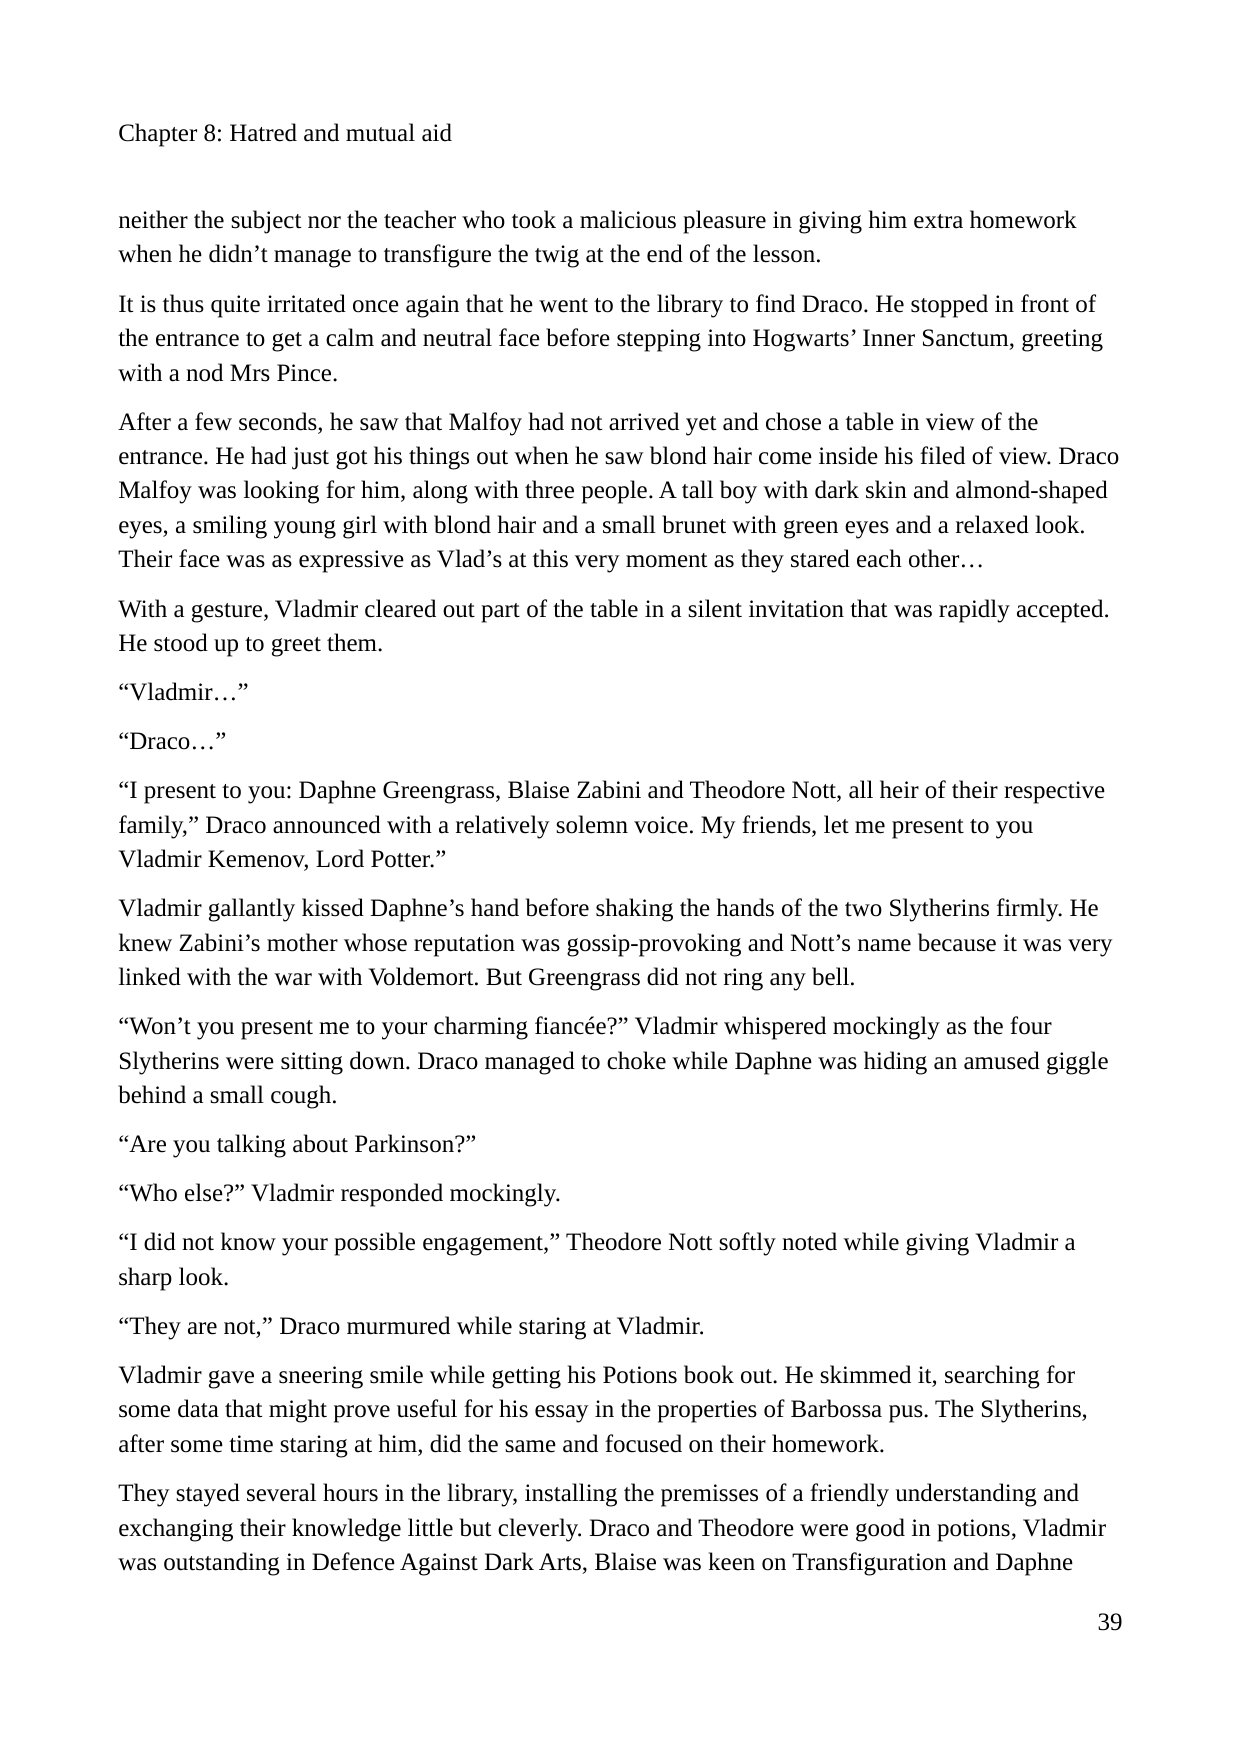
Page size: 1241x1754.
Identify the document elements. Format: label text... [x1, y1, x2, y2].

text They stayed several hours in the library, installing the premisses of a friendly understanding and exchanging their knowledge little but cleverly. Draco and Theodore were good in potions, Vladmir was outstanding in Defence Against Dark Arts, Blaise was keen on Transfiguration and Daphne [118, 1478, 1122, 1576]
text Vladmir gave a sneering smile while getting his Potions book out. He skimmed it, searching for some data that might prove useful for his essay in the properties of Barbossa pus. The Slytherins, after some time staring at him, did the same and focused on their homework. [118, 1360, 1122, 1458]
text It is thus quite irritated once again that he went to the library to find Draco. He stopped in front of the entrance to get a calm and neutral face before stepping into Hogwarts’ Inner Sanctum, greeting with a nod Mrs Pince. [118, 289, 1122, 386]
text “Are you talking about Parkinson?” [118, 1129, 1122, 1158]
text Vladmir gallantly kissed Daphne’s hand before shaking the hands of the two Slytherins firmly. He knew Zabini’s mother whose reputation was gossip-provoking and Nott’s name because it was very linked with the war with Voldemort. But Greengrass did not ring any bell. [118, 893, 1122, 991]
text “Vladmir…” [118, 677, 1122, 706]
text “Who else?” Vladmir responded mockingly. [118, 1178, 1122, 1207]
text “They are not,” Draco murmured while staring at Vladmir. [118, 1311, 1122, 1340]
text neither the subject nor the teacher who took a malicious pleasure in giving him extra homework when he didn’t manage to transfigure the twig at the end of the lesson. [118, 205, 1122, 268]
text “Won’t you present me to your charming fiancée?” Vladmir whispered mockingly as the four Slytherins were sitting down. Draco managed to choke while Daphne was hiding an amused giggle behind a small cough. [118, 1011, 1122, 1109]
text “Draco…” [118, 726, 1122, 755]
text After a few seconds, he saw that Malfoy had not arrived yet and chose a table in view of the entrance. He had just got his things out when he saw blond hair come inside his filed of view. Draco Malfoy was looking for him, along with three people. A tall boy with dark skin and almond-shaped eyes, a smiling young girl with blond hair and a small brunet with green eyes and a relaxed look. Their face was as expressive as Vlad’s at this very moment as they stared each other… [118, 407, 1122, 573]
text “I did not know your possible engagement,” Theodore Nott softly noted while giving Vladmir a sharp look. [118, 1227, 1122, 1291]
text With a gesture, Vladmir cleared out part of the table in a silent invitation that was rapidly accepted. He stood up to greet them. [118, 594, 1122, 657]
text “I present to you: Daphne Greengrass, Blaise Zabini and Theodore Nott, all heir of their respective family,” Draco announced with a relatively solemn voice. My friends, let me present to you Vladmir Kemenov, Lord Potter.” [118, 775, 1122, 873]
